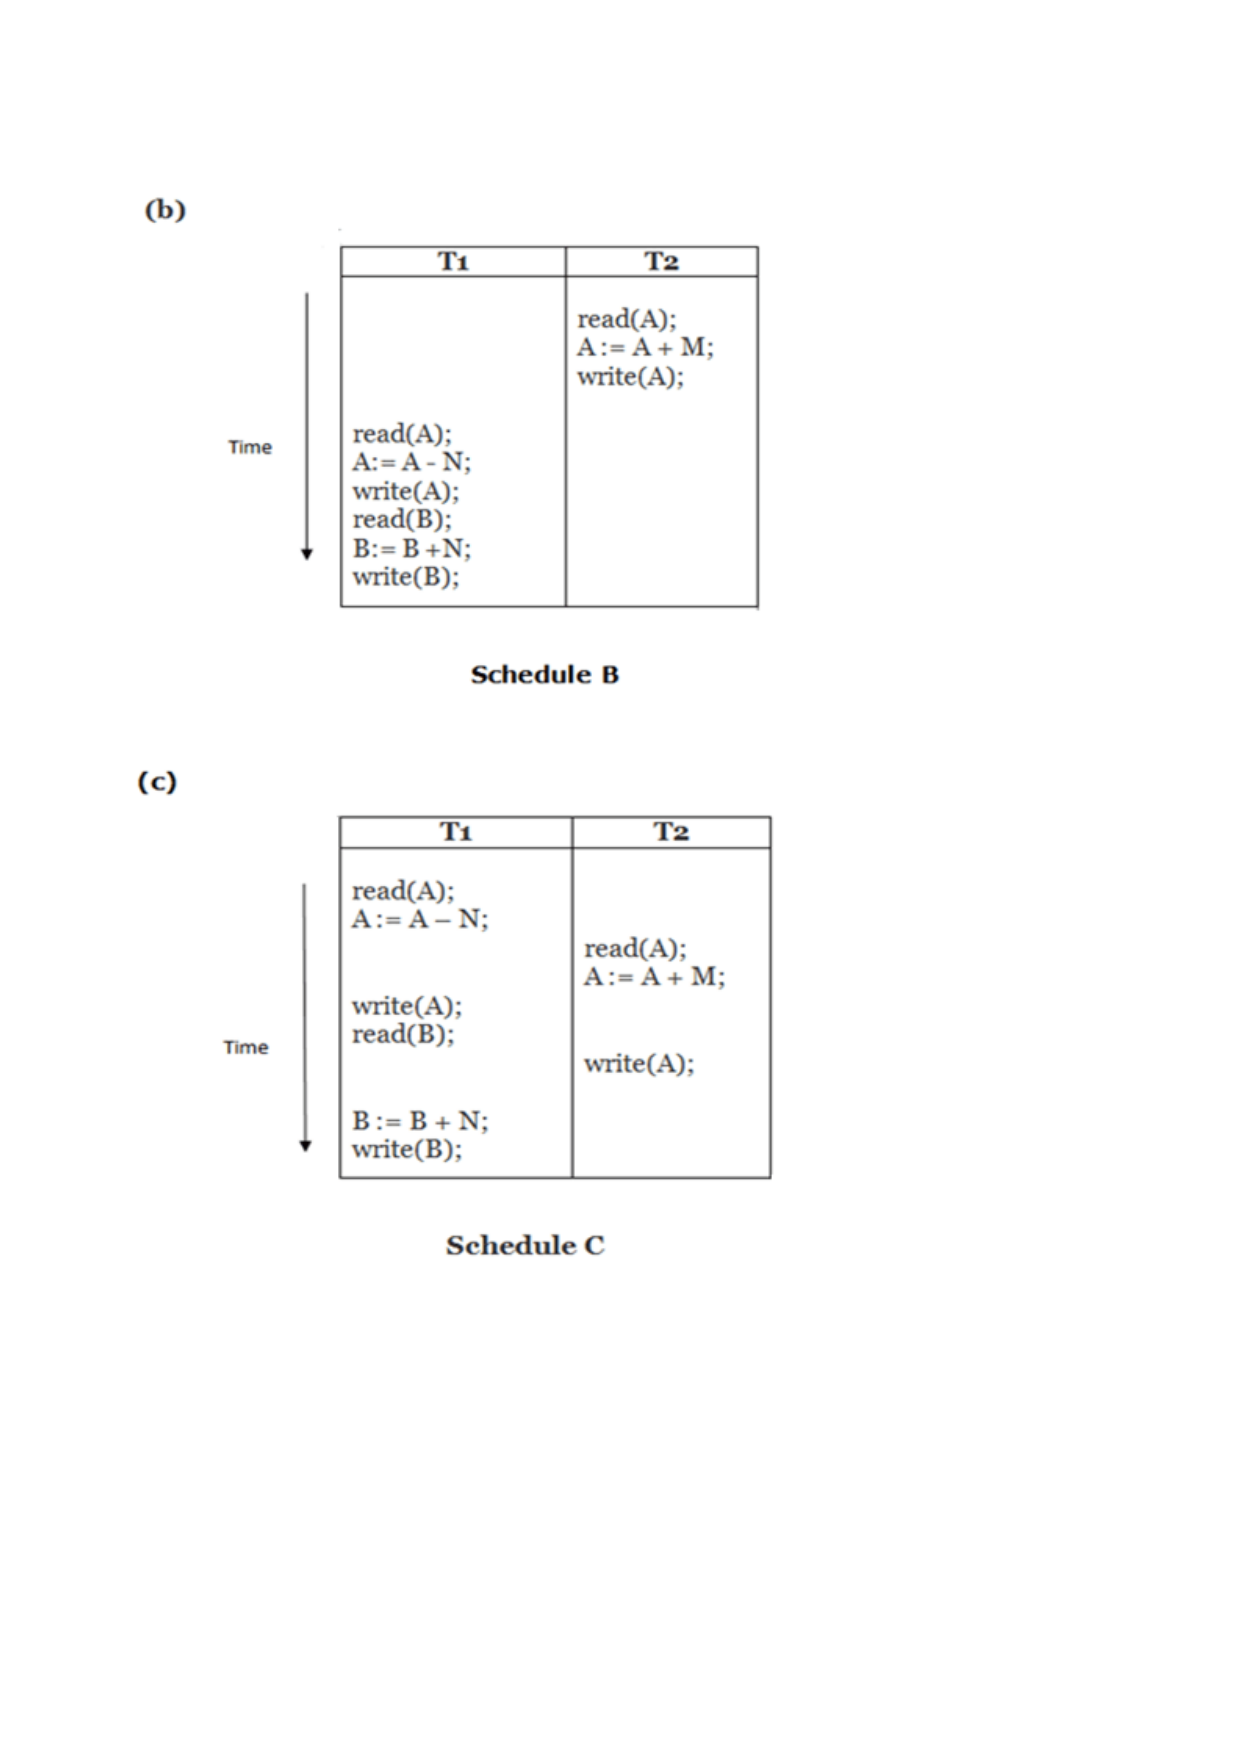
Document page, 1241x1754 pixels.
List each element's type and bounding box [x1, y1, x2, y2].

picture [118, 151, 811, 711]
picture [118, 747, 811, 1294]
